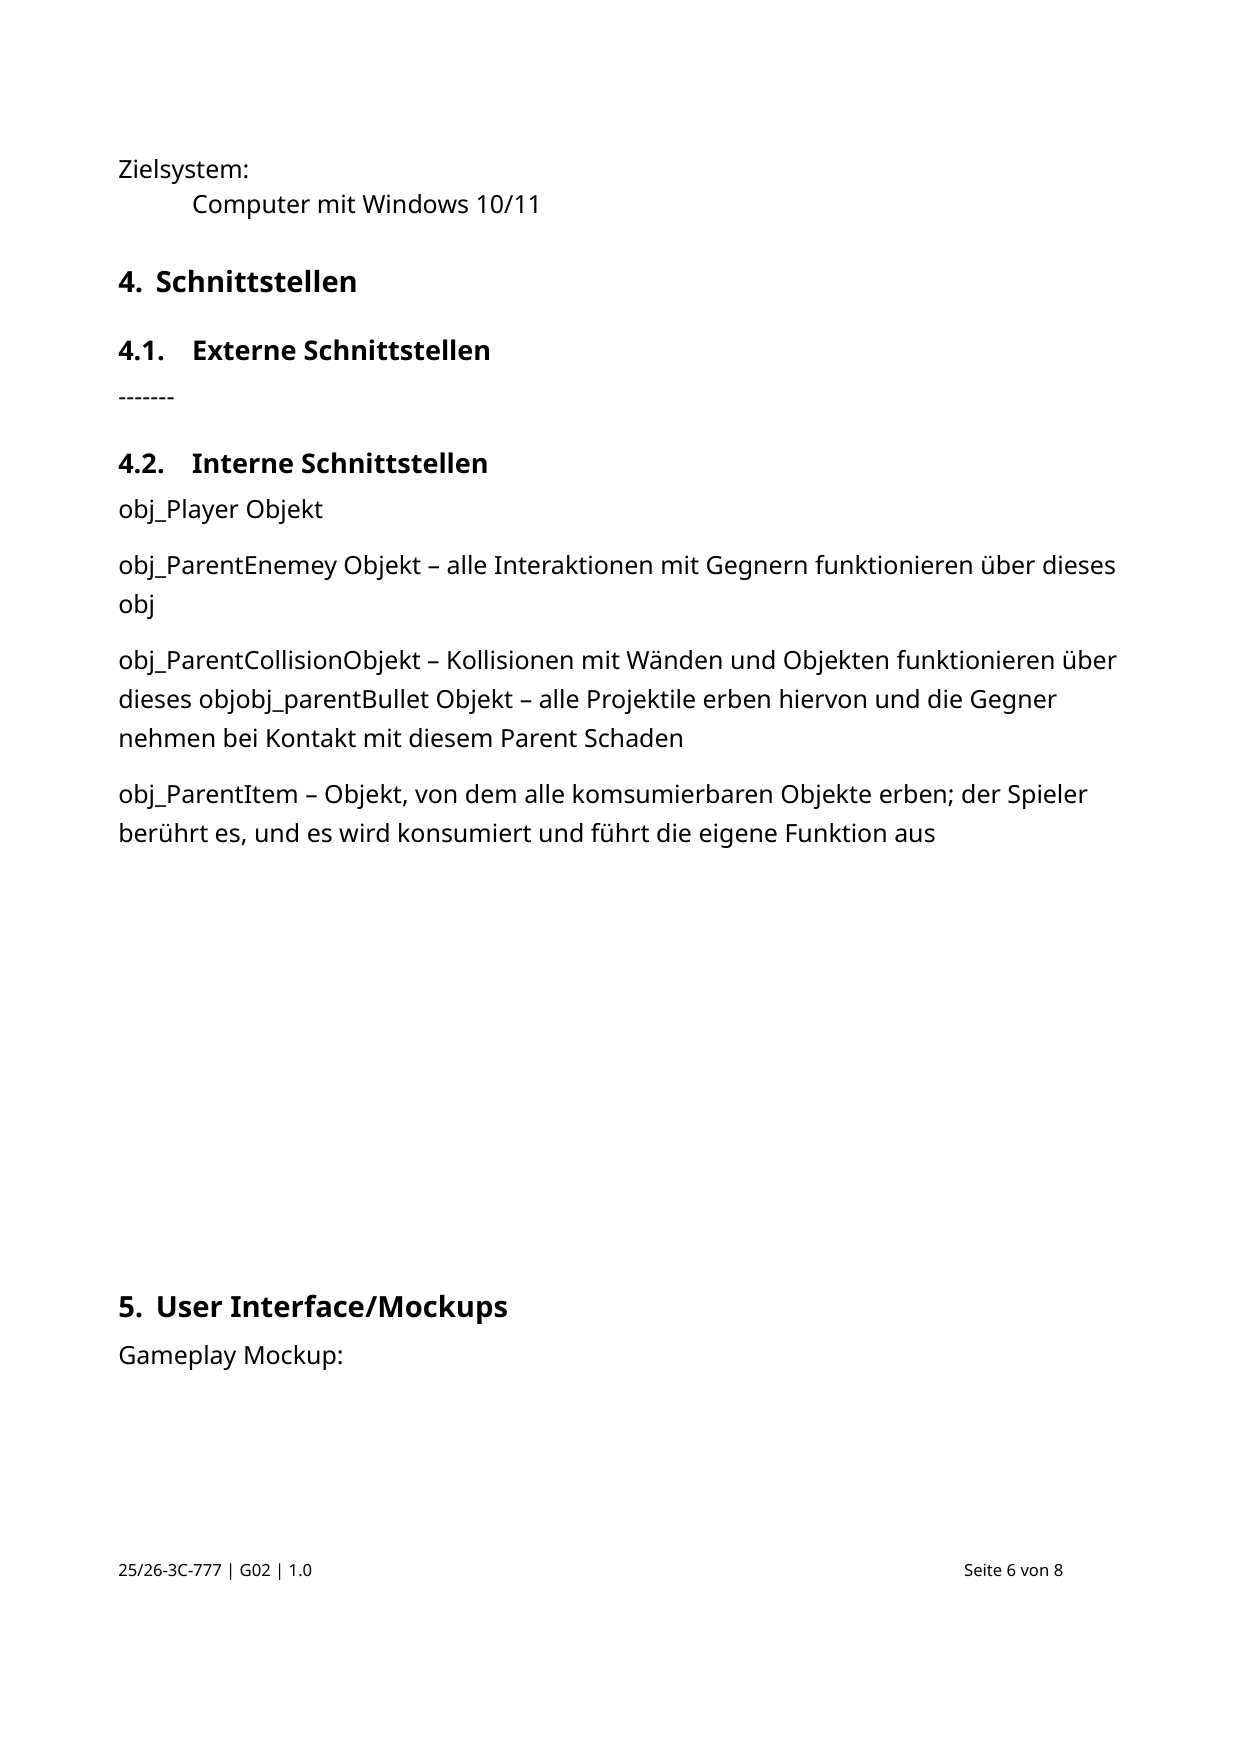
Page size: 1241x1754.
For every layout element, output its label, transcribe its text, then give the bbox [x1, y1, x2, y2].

text Gameplay Mockup: [118, 1338, 1122, 1372]
text ------- [118, 379, 1122, 413]
subtitle User Interface/Mockups [118, 1288, 1122, 1325]
subtitle Schnittstellen [118, 262, 1122, 299]
text obj_ParentEnemey Objekt – alle Interaktionen mit Gegnern funktionieren über dieses obj [118, 548, 1122, 621]
text obj_ParentCollisionObjekt – Kollisionen mit Wänden und Objekten funktionieren über dieses objobj_parentBullet Objekt – alle Projektile erben hiervon und die Gegner nehmen bei Kontakt mit diesem Parent Schaden [118, 643, 1122, 755]
text Computer mit Windows 10/11 [118, 186, 1122, 220]
subtitle Interne Schnittstellen [118, 450, 1122, 479]
subtitle Externe Schnittstellen [118, 337, 1122, 366]
text Zielsystem: [118, 152, 1122, 186]
text obj_Player Objekt [118, 492, 1122, 526]
text obj_ParentItem – Objekt, von dem alle komsumierbaren Objekte erben; der Spieler berührt es, und es wird konsumiert und führt die eigene Funktion aus [118, 777, 1122, 850]
